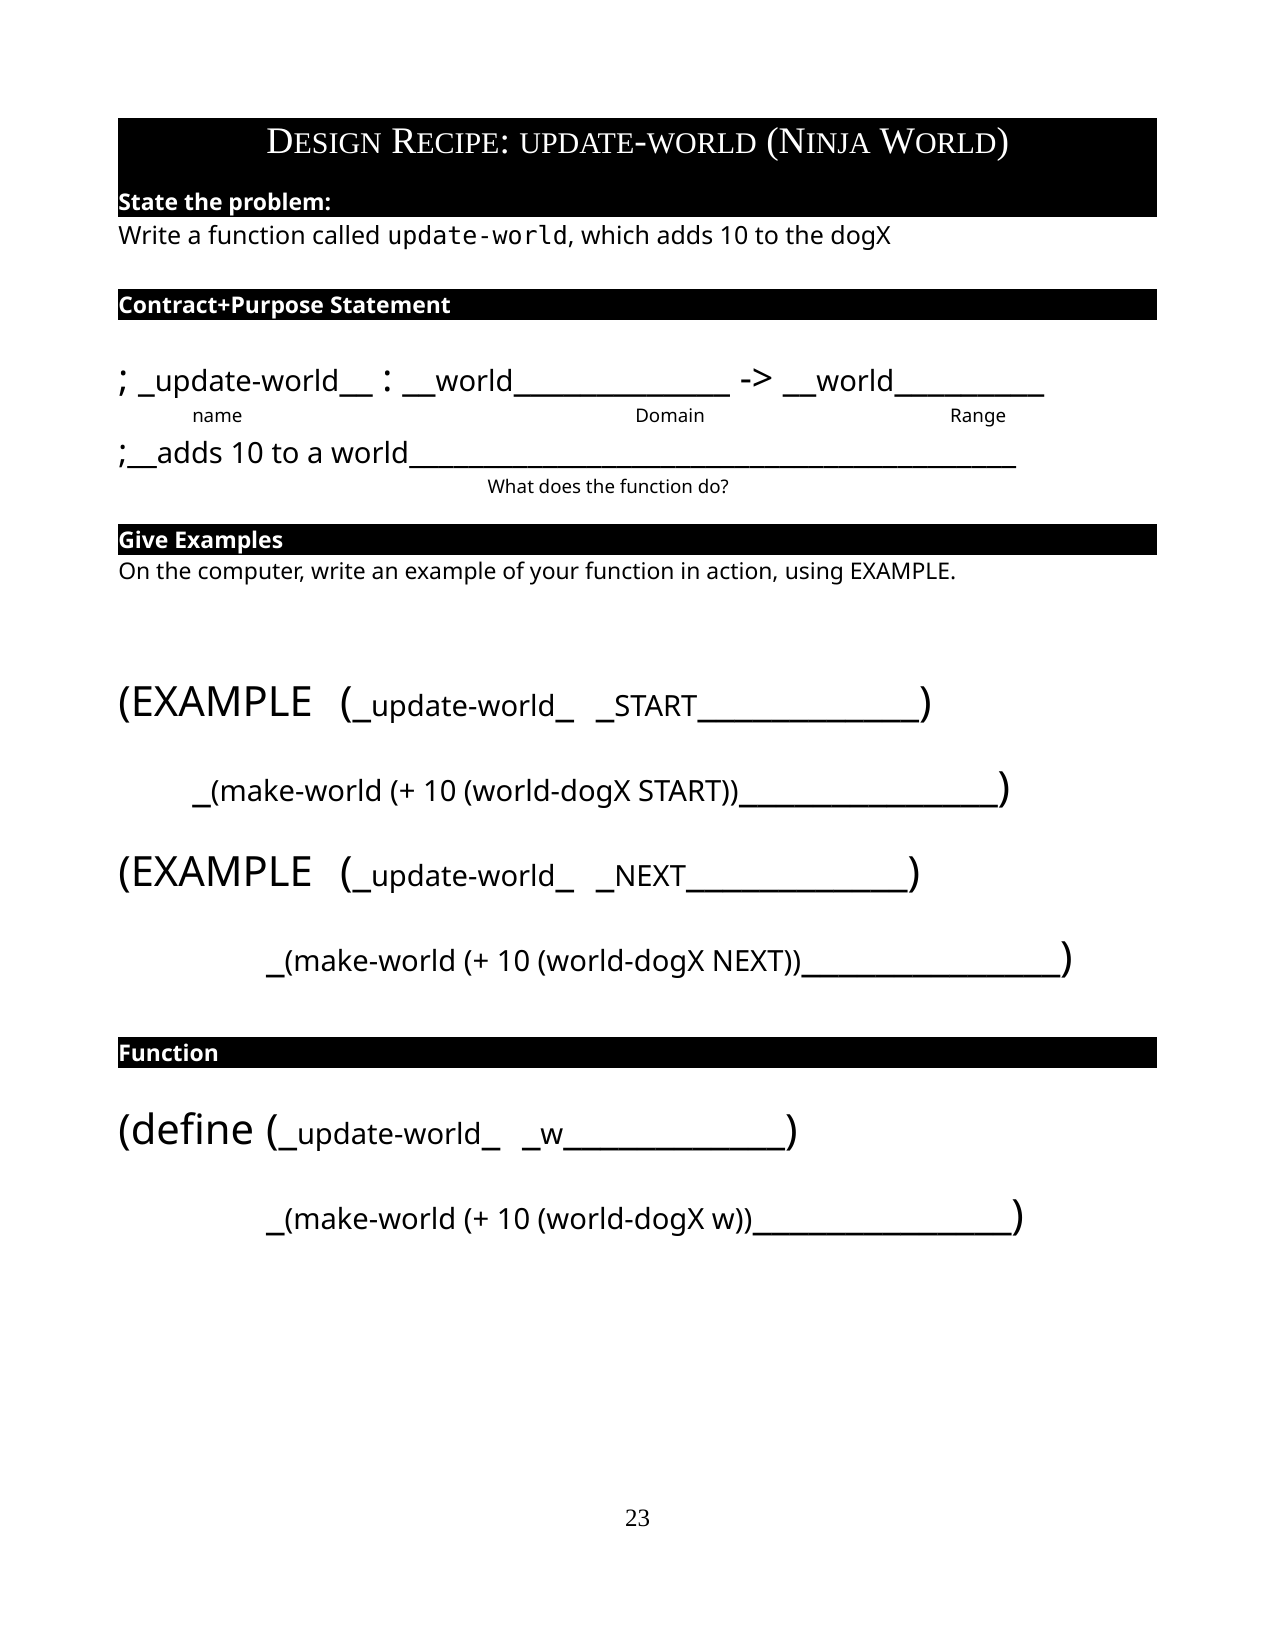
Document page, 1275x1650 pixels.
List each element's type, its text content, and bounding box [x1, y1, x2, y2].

text name Domain Range [118, 403, 1157, 428]
text What does the function do? [118, 473, 1157, 499]
text Write a function called update-world, which adds 10 to the dogX [118, 217, 1157, 252]
text ;__adds 10 to a world_________________________________________ [118, 428, 1157, 473]
subtitle Function [118, 1037, 1157, 1068]
text ; _update-world__ : __world_____________ -> __world_________ [118, 352, 1157, 403]
text (EXAMPLE (_update-world_ _START____________) [118, 672, 1157, 728]
text _(make-world (+ 10 (world-dogX START))______________) [118, 757, 1157, 813]
text On the computer, write an example of your function in action, using EXAMPLE. [118, 555, 1157, 587]
subtitle State the problem: [118, 186, 1157, 217]
subtitle Give Examples [118, 524, 1157, 555]
text (EXAMPLE (_update-world_ _NEXT____________) [118, 842, 1157, 899]
text (define (_update-world_ _w____________) [118, 1099, 1157, 1156]
text _(make-world (+ 10 (world-dogX NEXT))______________) [118, 927, 1157, 984]
text _(make-world (+ 10 (world-dogX w))______________) [118, 1185, 1157, 1241]
subtitle Contract+Purpose Statement [118, 289, 1157, 320]
subtitle Design Recipe: update-world (Ninja World) [118, 118, 1157, 161]
